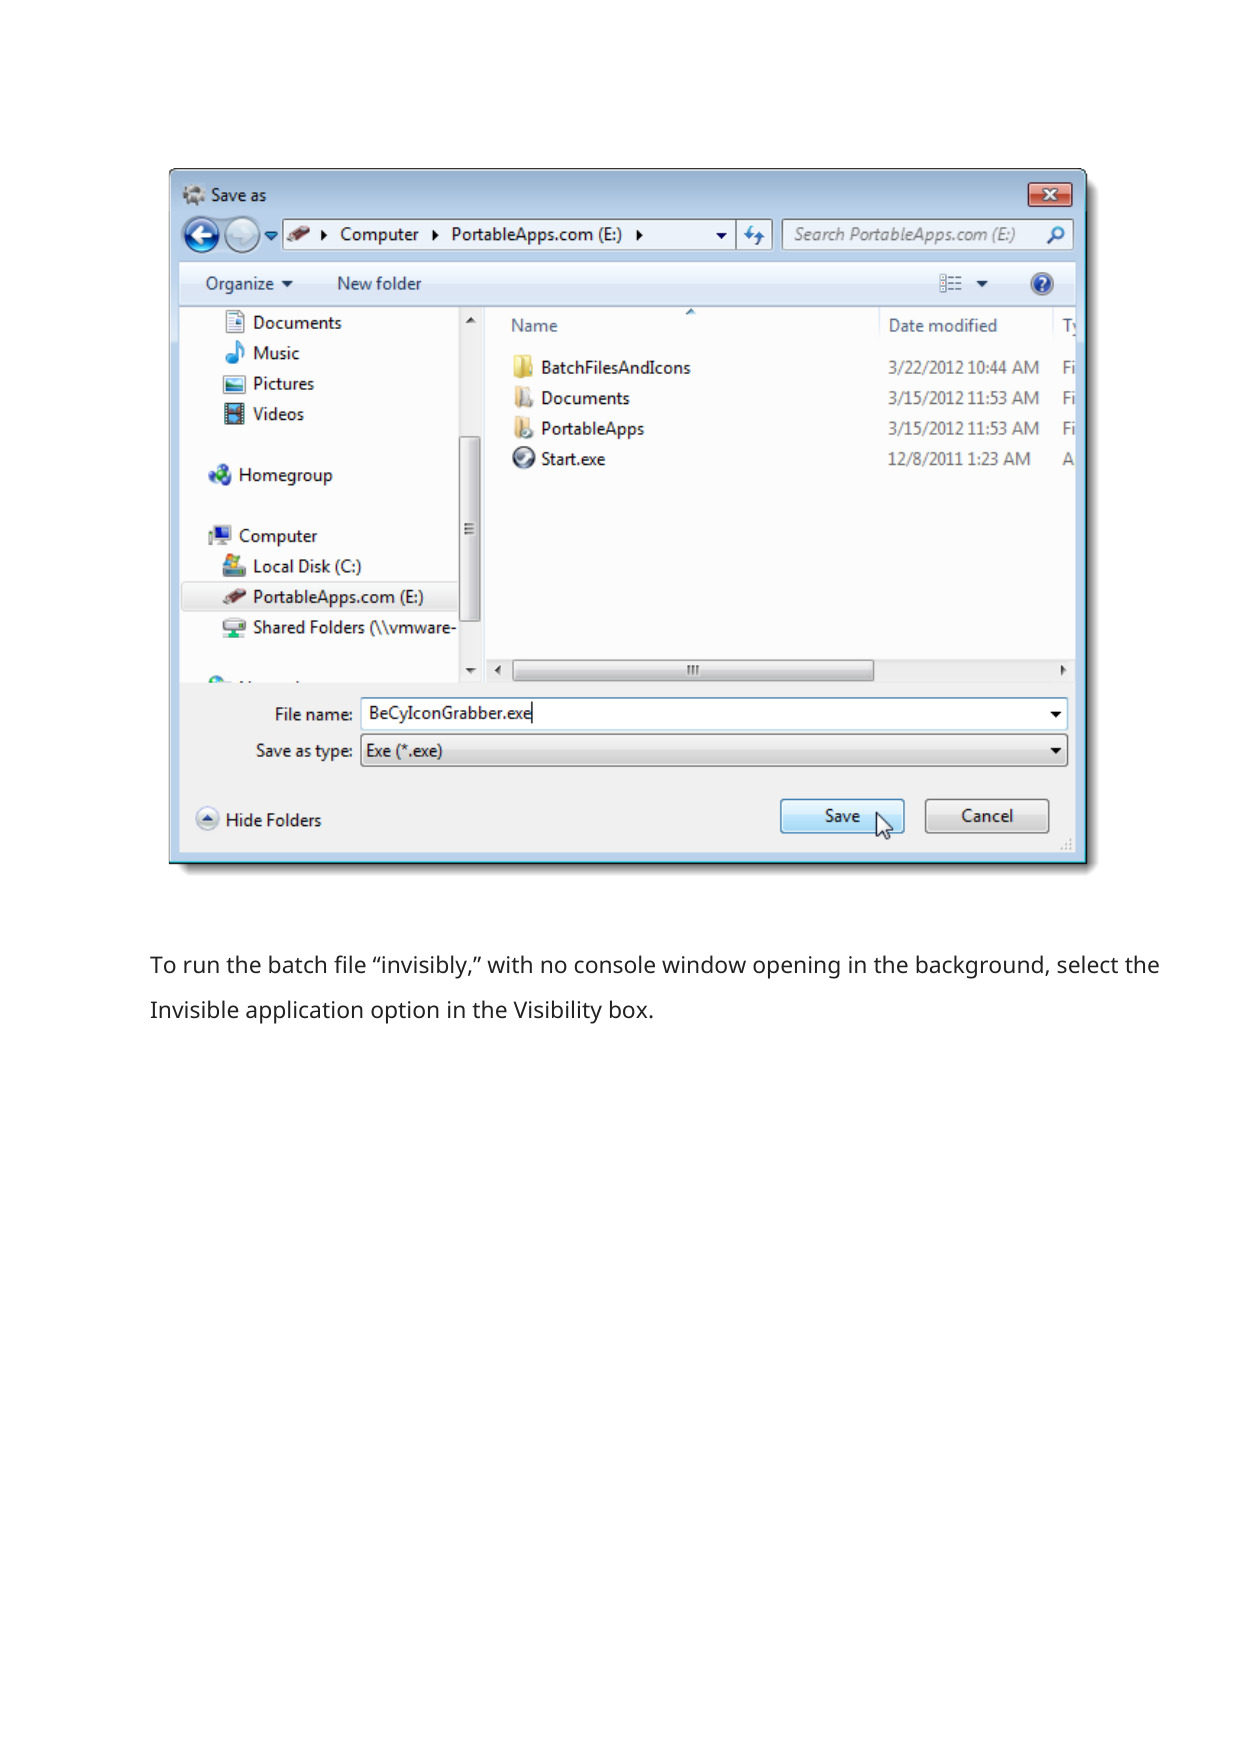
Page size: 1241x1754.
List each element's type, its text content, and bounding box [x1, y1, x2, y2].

picture [168, 168, 1109, 886]
text To run the batch file “invisibly,” with no console window opening in the background, select the Invisible application option in the Visibility box. [150, 949, 1168, 1025]
